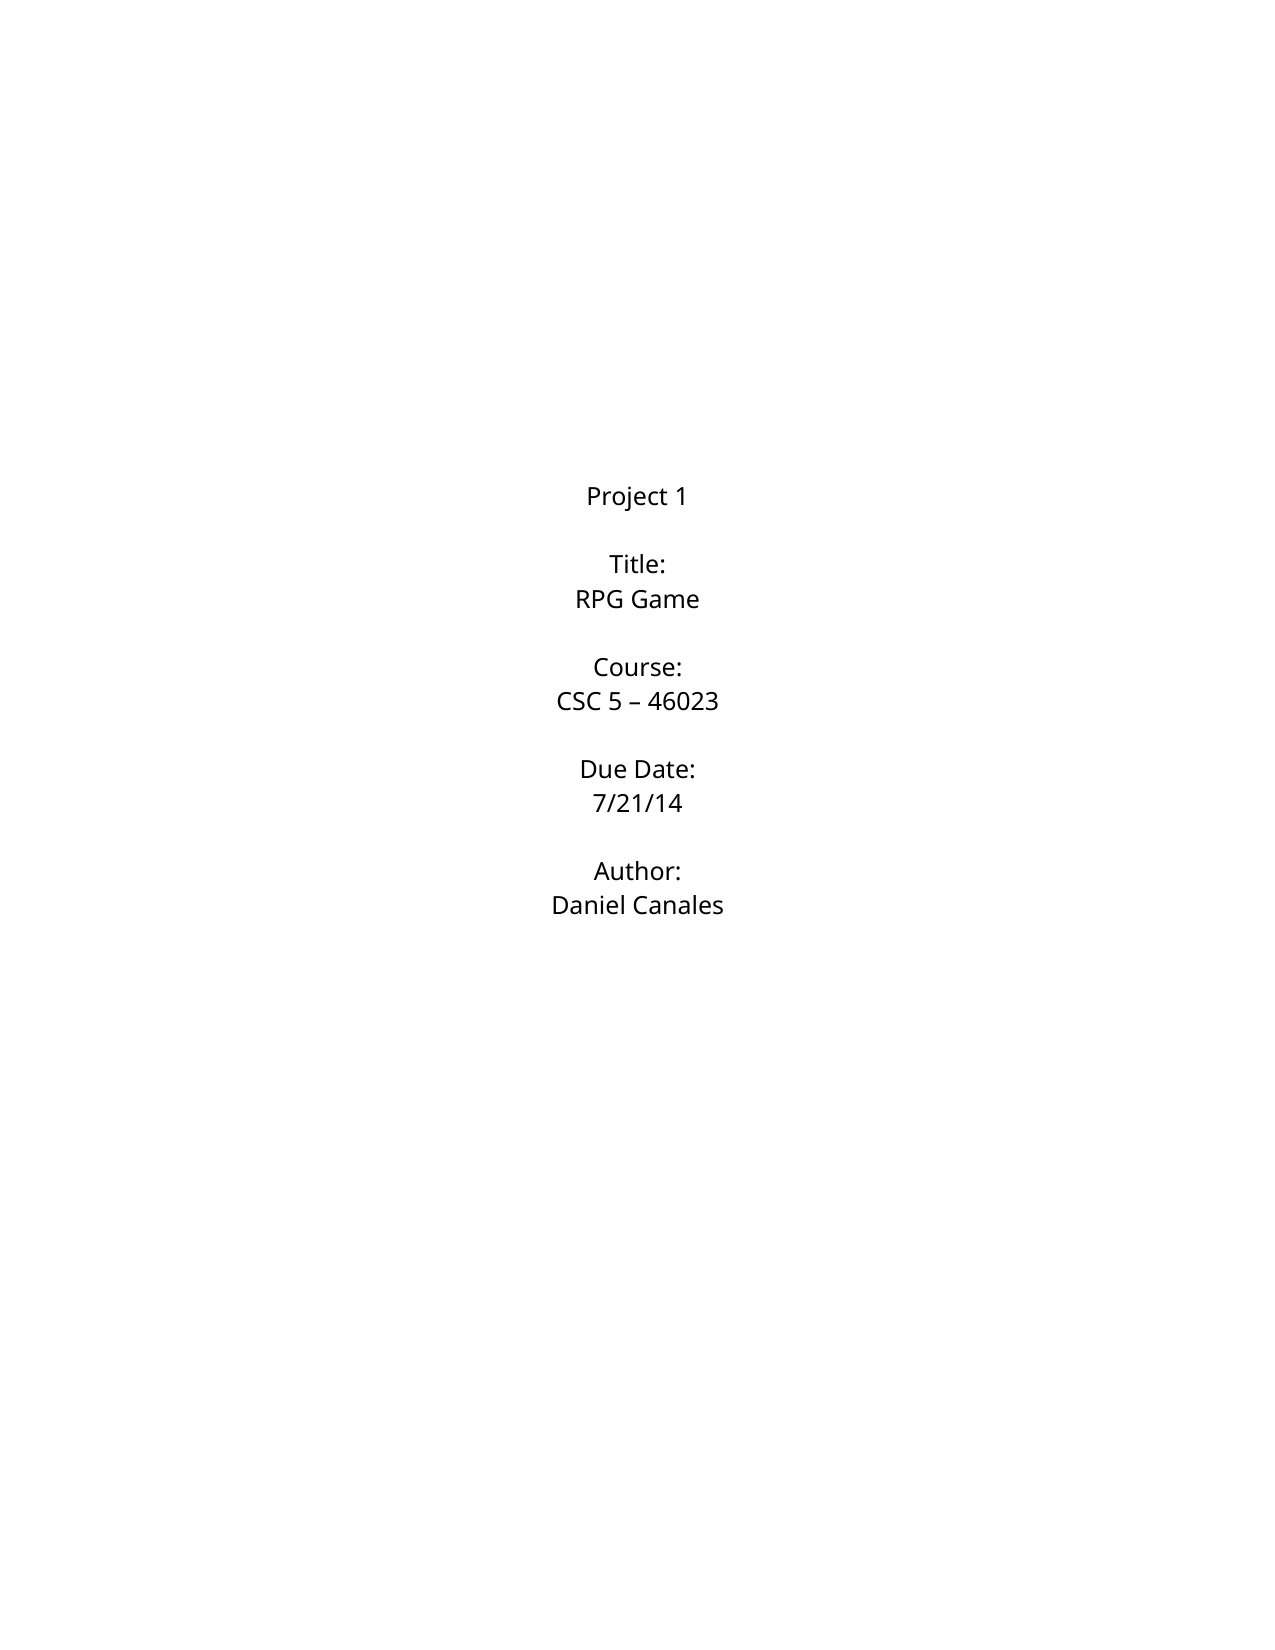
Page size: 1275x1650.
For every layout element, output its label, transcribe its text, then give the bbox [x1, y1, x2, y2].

text 7/21/14 [118, 786, 1157, 820]
text Due Date: [118, 752, 1157, 786]
text Author: [118, 854, 1157, 888]
text Project 1 [118, 479, 1157, 513]
text CSC 5 – 46023 [118, 683, 1157, 717]
text Title: [118, 547, 1157, 581]
text Course: [118, 649, 1157, 683]
text RPG Game [118, 581, 1157, 615]
text Daniel Canales [118, 888, 1157, 922]
